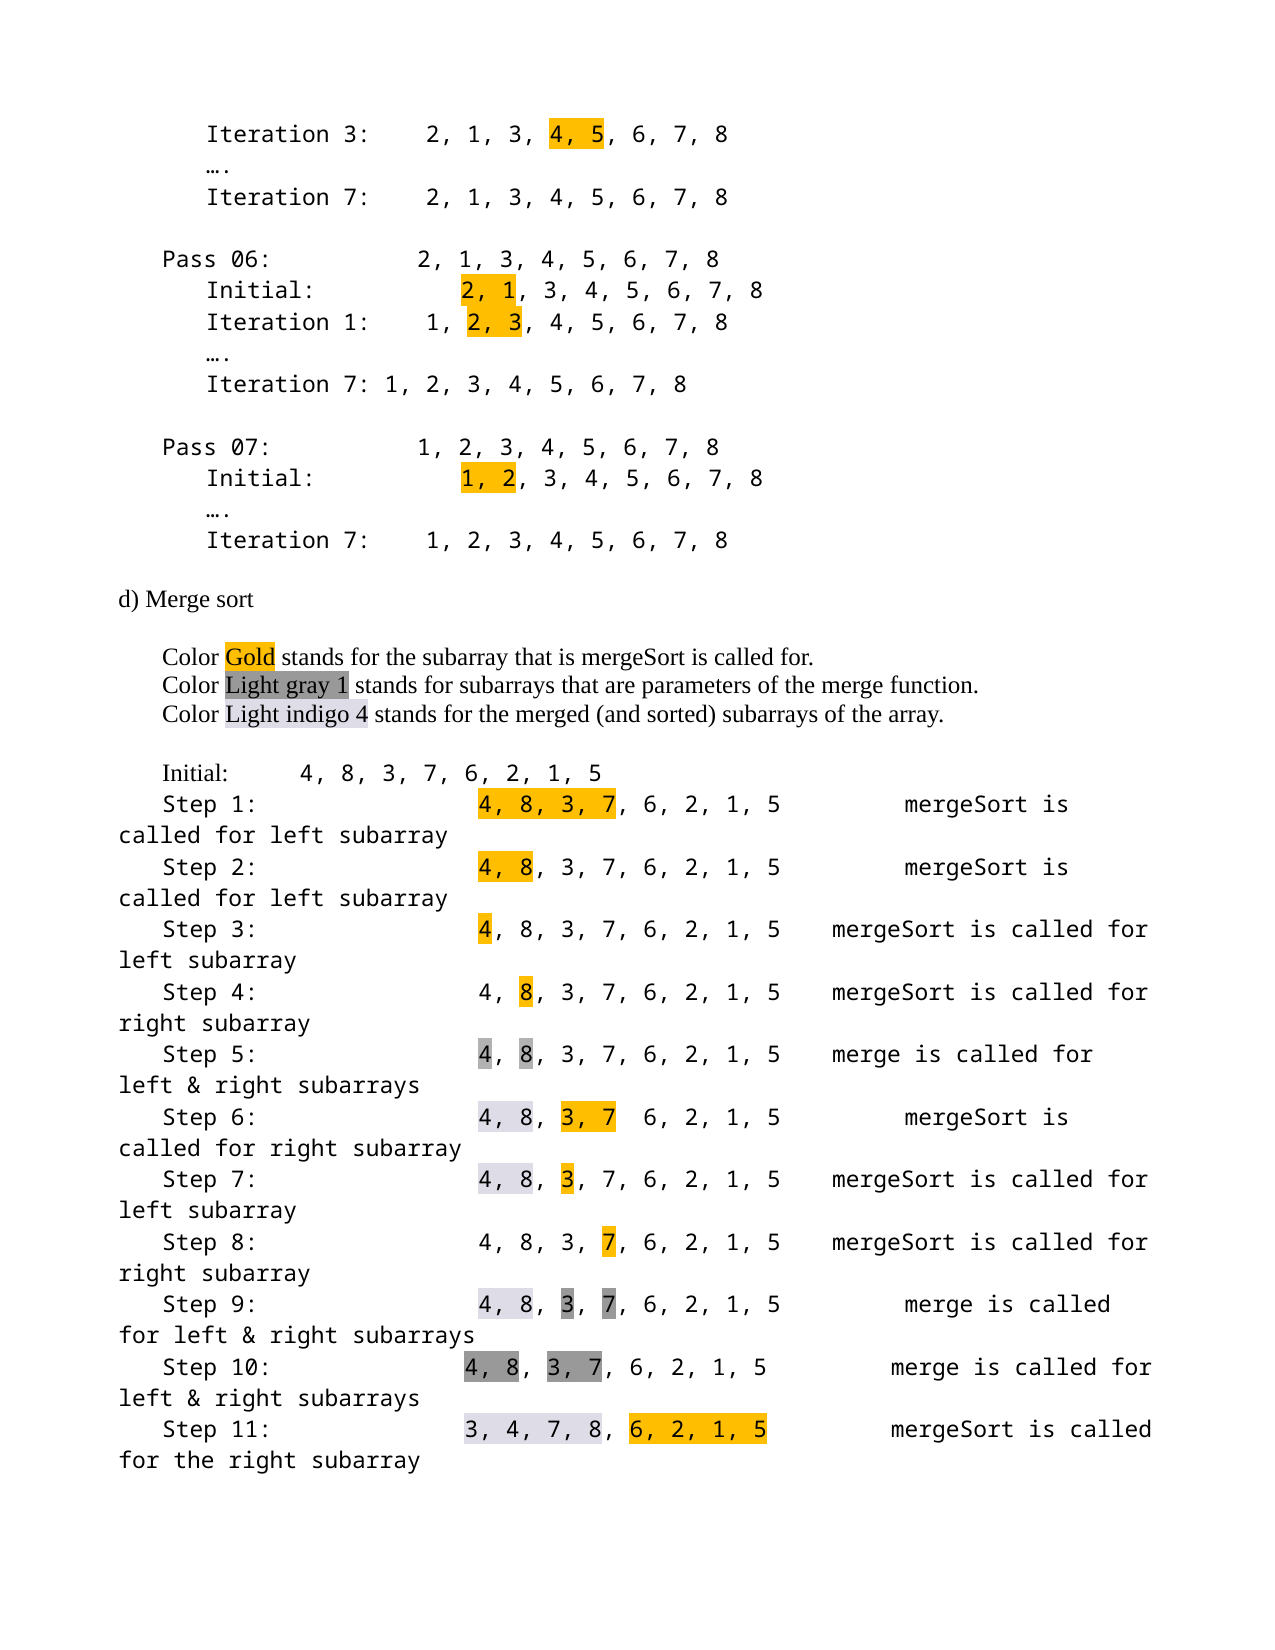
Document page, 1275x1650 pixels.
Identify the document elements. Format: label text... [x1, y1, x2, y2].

text Initial: 1, 2, 3, 4, 5, 6, 7, 8 [118, 462, 1157, 493]
text Pass 07: 1, 2, 3, 4, 5, 6, 7, 8 [118, 431, 1157, 462]
text Color Gold stands for the subarray that is mergeSort is called for. [118, 642, 1157, 671]
text …. [118, 149, 1157, 181]
text Step 8: 4, 8, 3, 7, 6, 2, 1, 5 mergeSort is called for right subarray [118, 1226, 1157, 1288]
text Step 1: 4, 8, 3, 7, 6, 2, 1, 5 mergeSort is called for left subarray [118, 788, 1157, 851]
text Step 4: 4, 8, 3, 7, 6, 2, 1, 5 mergeSort is called for right subarray [118, 976, 1157, 1038]
text Step 11: 3, 4, 7, 8, 6, 2, 1, 5 mergeSort is called for the right subarray [118, 1413, 1157, 1476]
text Iteration 1: 1, 2, 3, 4, 5, 6, 7, 8 [118, 306, 1157, 337]
text Step 2: 4, 8, 3, 7, 6, 2, 1, 5 mergeSort is called for left subarray [118, 851, 1157, 913]
text d) Merge sort [118, 584, 1157, 613]
text …. [118, 337, 1157, 368]
text Initial: 2, 1, 3, 4, 5, 6, 7, 8 [118, 274, 1157, 306]
text Step 6: 4, 8, 3, 7 6, 2, 1, 5 mergeSort is called for right subarray [118, 1101, 1157, 1163]
text …. [118, 493, 1157, 524]
text Color Light indigo 4 stands for the merged (and sorted) subarrays of the array. [118, 699, 1157, 728]
text Iteration 7: 1, 2, 3, 4, 5, 6, 7, 8 [118, 524, 1157, 556]
text Step 3: 4, 8, 3, 7, 6, 2, 1, 5 mergeSort is called for left subarray [118, 913, 1157, 976]
text Initial: 4, 8, 3, 7, 6, 2, 1, 5 [118, 757, 1157, 788]
text Iteration 3: 2, 1, 3, 4, 5, 6, 7, 8 [118, 118, 1157, 149]
text Pass 06: 2, 1, 3, 4, 5, 6, 7, 8 [118, 243, 1157, 274]
text Iteration 7: 1, 2, 3, 4, 5, 6, 7, 8 [118, 368, 1157, 399]
text Step 5: 4, 8, 3, 7, 6, 2, 1, 5 merge is called for left & right subarrays [118, 1038, 1157, 1101]
text Step 7: 4, 8, 3, 7, 6, 2, 1, 5 mergeSort is called for left subarray [118, 1163, 1157, 1226]
text Color Light gray 1 stands for subarrays that are parameters of the merge function. [118, 671, 1157, 699]
text Iteration 7: 2, 1, 3, 4, 5, 6, 7, 8 [118, 181, 1157, 212]
text Step 10: 4, 8, 3, 7, 6, 2, 1, 5 merge is called for left & right subarrays [118, 1351, 1157, 1413]
text Step 9: 4, 8, 3, 7, 6, 2, 1, 5 merge is called for left & right subarrays [118, 1288, 1157, 1351]
